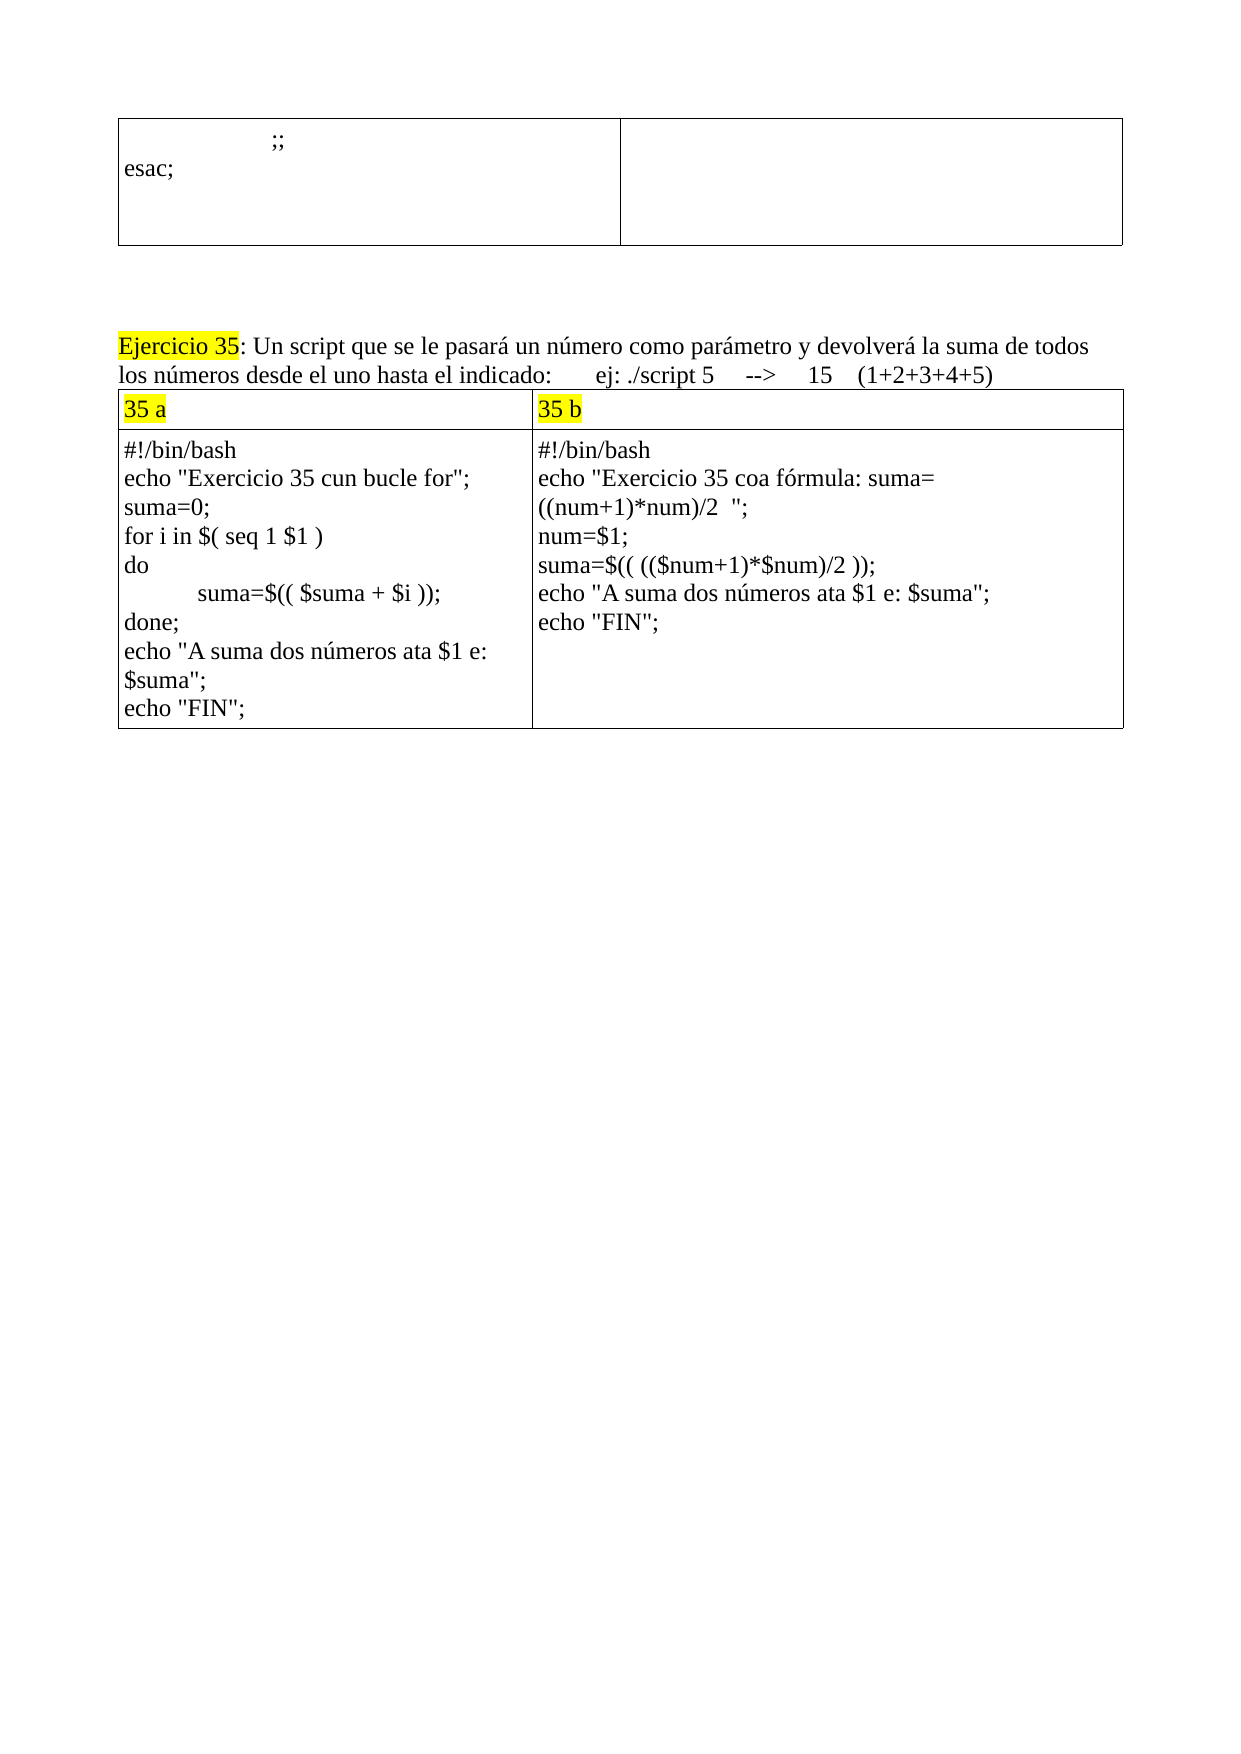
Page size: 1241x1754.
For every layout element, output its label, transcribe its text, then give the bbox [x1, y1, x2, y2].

table_cell #!/bin/bash echo "Exercicio 35 coa fórmula: suma= ((num+1)*num)/2 "; num=$1; suma=$(( (($num+1)*$num)/2 )); echo "A suma dos números ata $1 e: $suma"; echo "FIN"; [533, 430, 1123, 728]
table_header 35 b [533, 390, 1123, 429]
text Ejercicio 35: Un script que se le pasará un número como parámetro y devolverá la suma de todos los números desde el uno hasta el indicado: ej: ./script 5 --> 15 (1+2+3+4+5) [118, 331, 1122, 388]
table_cell [621, 119, 1122, 245]
table_cell ;; esac; [119, 119, 620, 245]
table_cell #!/bin/bash echo "Exercicio 35 cun bucle for"; suma=0; for i in $( seq 1 $1 ) do suma=$(( $suma + $i )); done; echo "A suma dos números ata $1 e: $suma"; echo "FIN"; [119, 430, 532, 728]
table_header 35 a [119, 390, 532, 429]
